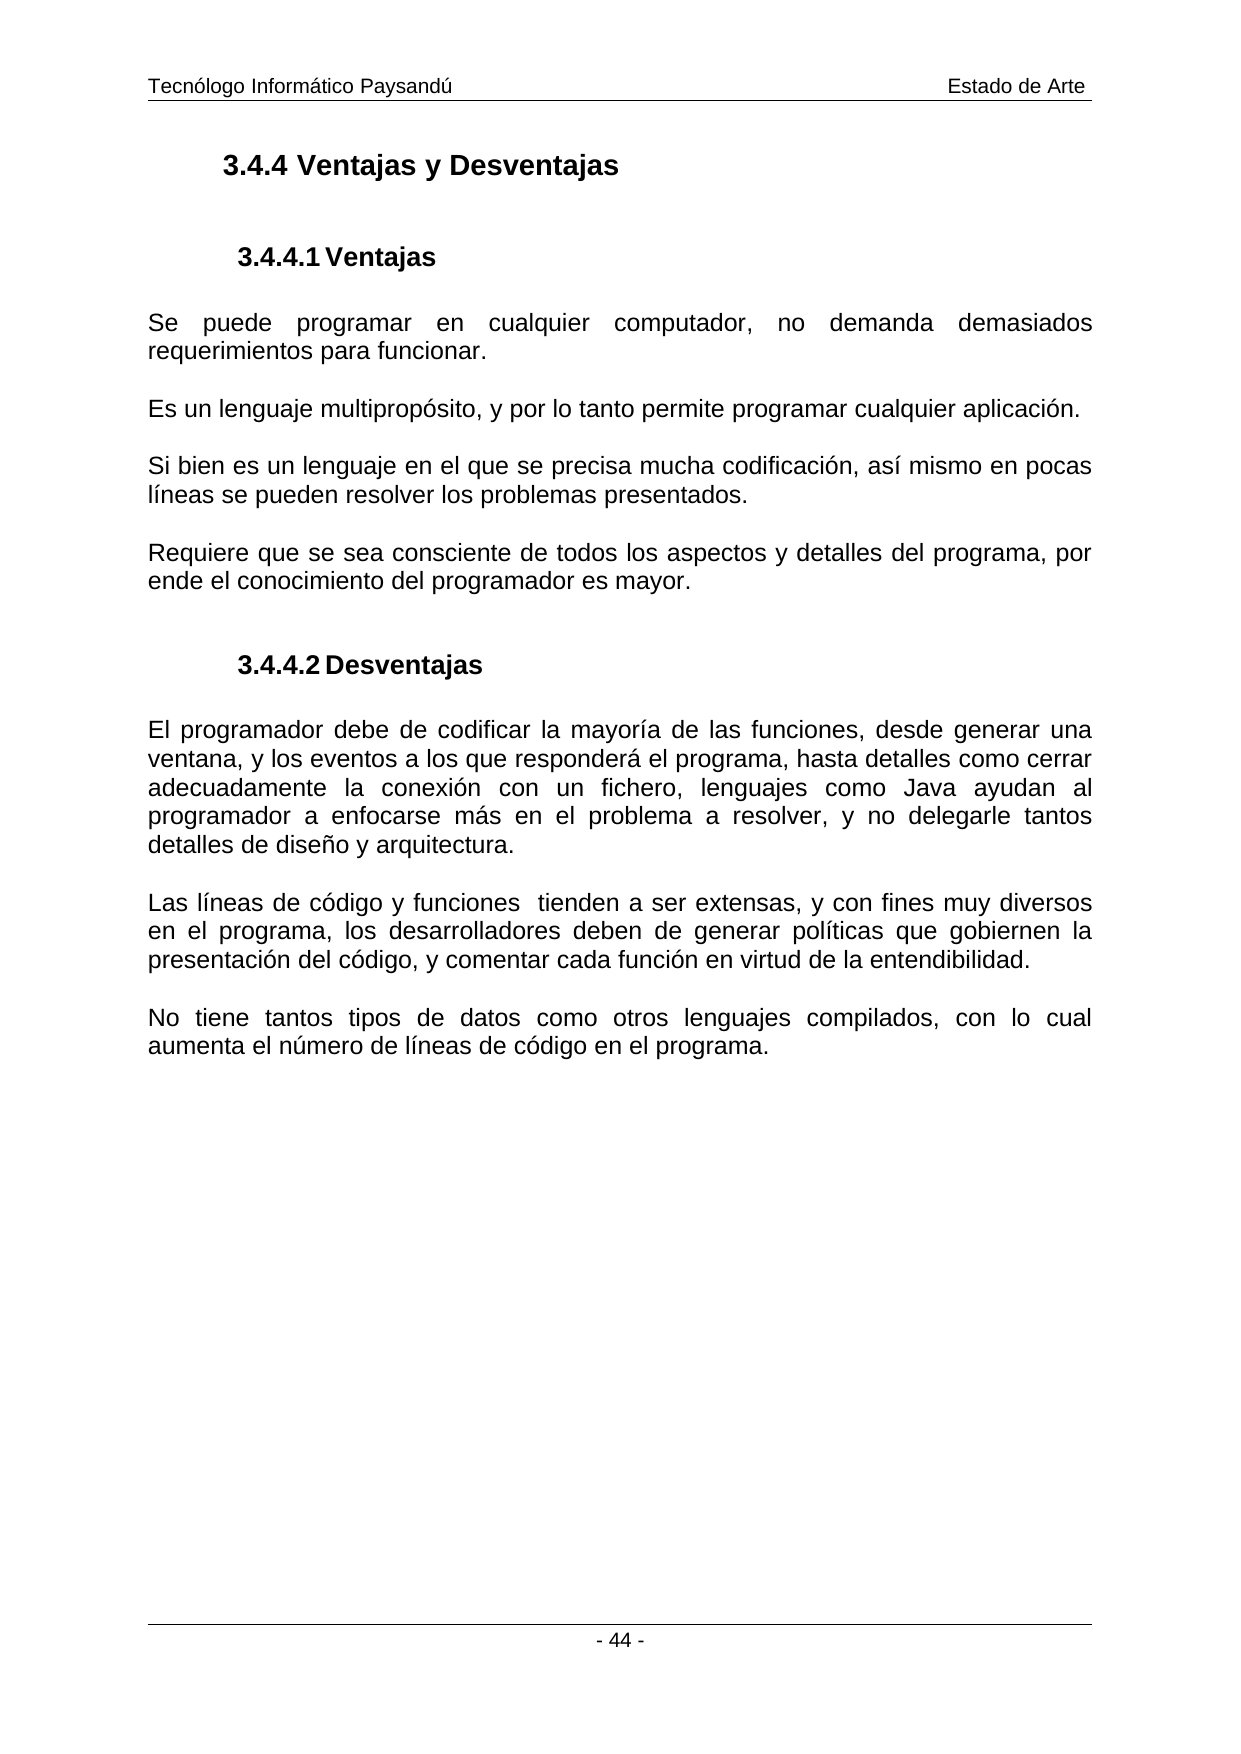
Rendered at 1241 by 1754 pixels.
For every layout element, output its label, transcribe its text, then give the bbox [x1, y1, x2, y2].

subtitle Desventajas [237, 649, 1092, 680]
text Si bien es un lenguaje en el que se precisa mucha codificación, así mismo en pocas líneas se pueden resolver los problemas presentados. [148, 451, 1092, 509]
text El programador debe de codificar la mayoría de las funciones, desde generar una ventana, y los eventos a los que responderá el programa, hasta detalles como cerrar adecuadamente la conexión con un fichero, lenguajes como Java ayudan al programador a enfocarse más en el problema a resolver, y no delegarle tantos detalles de diseño y arquitectura. [148, 715, 1092, 859]
text Las líneas de código y funciones tienden a ser extensas, y con fines muy diversos en el programa, los desarrolladores deben de generar políticas que gobiernen la presentación del código, y comentar cada función en virtud de la entendibilidad. [148, 887, 1092, 974]
text Es un lenguaje multipropósito, y por lo tanto permite programar cualquier aplicación. [148, 394, 1092, 422]
subtitle Ventajas y Desventajas [223, 148, 1092, 181]
text No tiene tantos tipos de datos como otros lenguajes compilados, con lo cual aumenta el número de líneas de código en el programa. [148, 1002, 1092, 1060]
text Se puede programar en cualquier computador, no demanda demasiados requerimientos para funcionar. [148, 307, 1092, 365]
text Requiere que se sea consciente de todos los aspectos y detalles del programa, por ende el conocimiento del programador es mayor. [148, 537, 1092, 595]
subtitle Ventajas [237, 241, 1092, 272]
